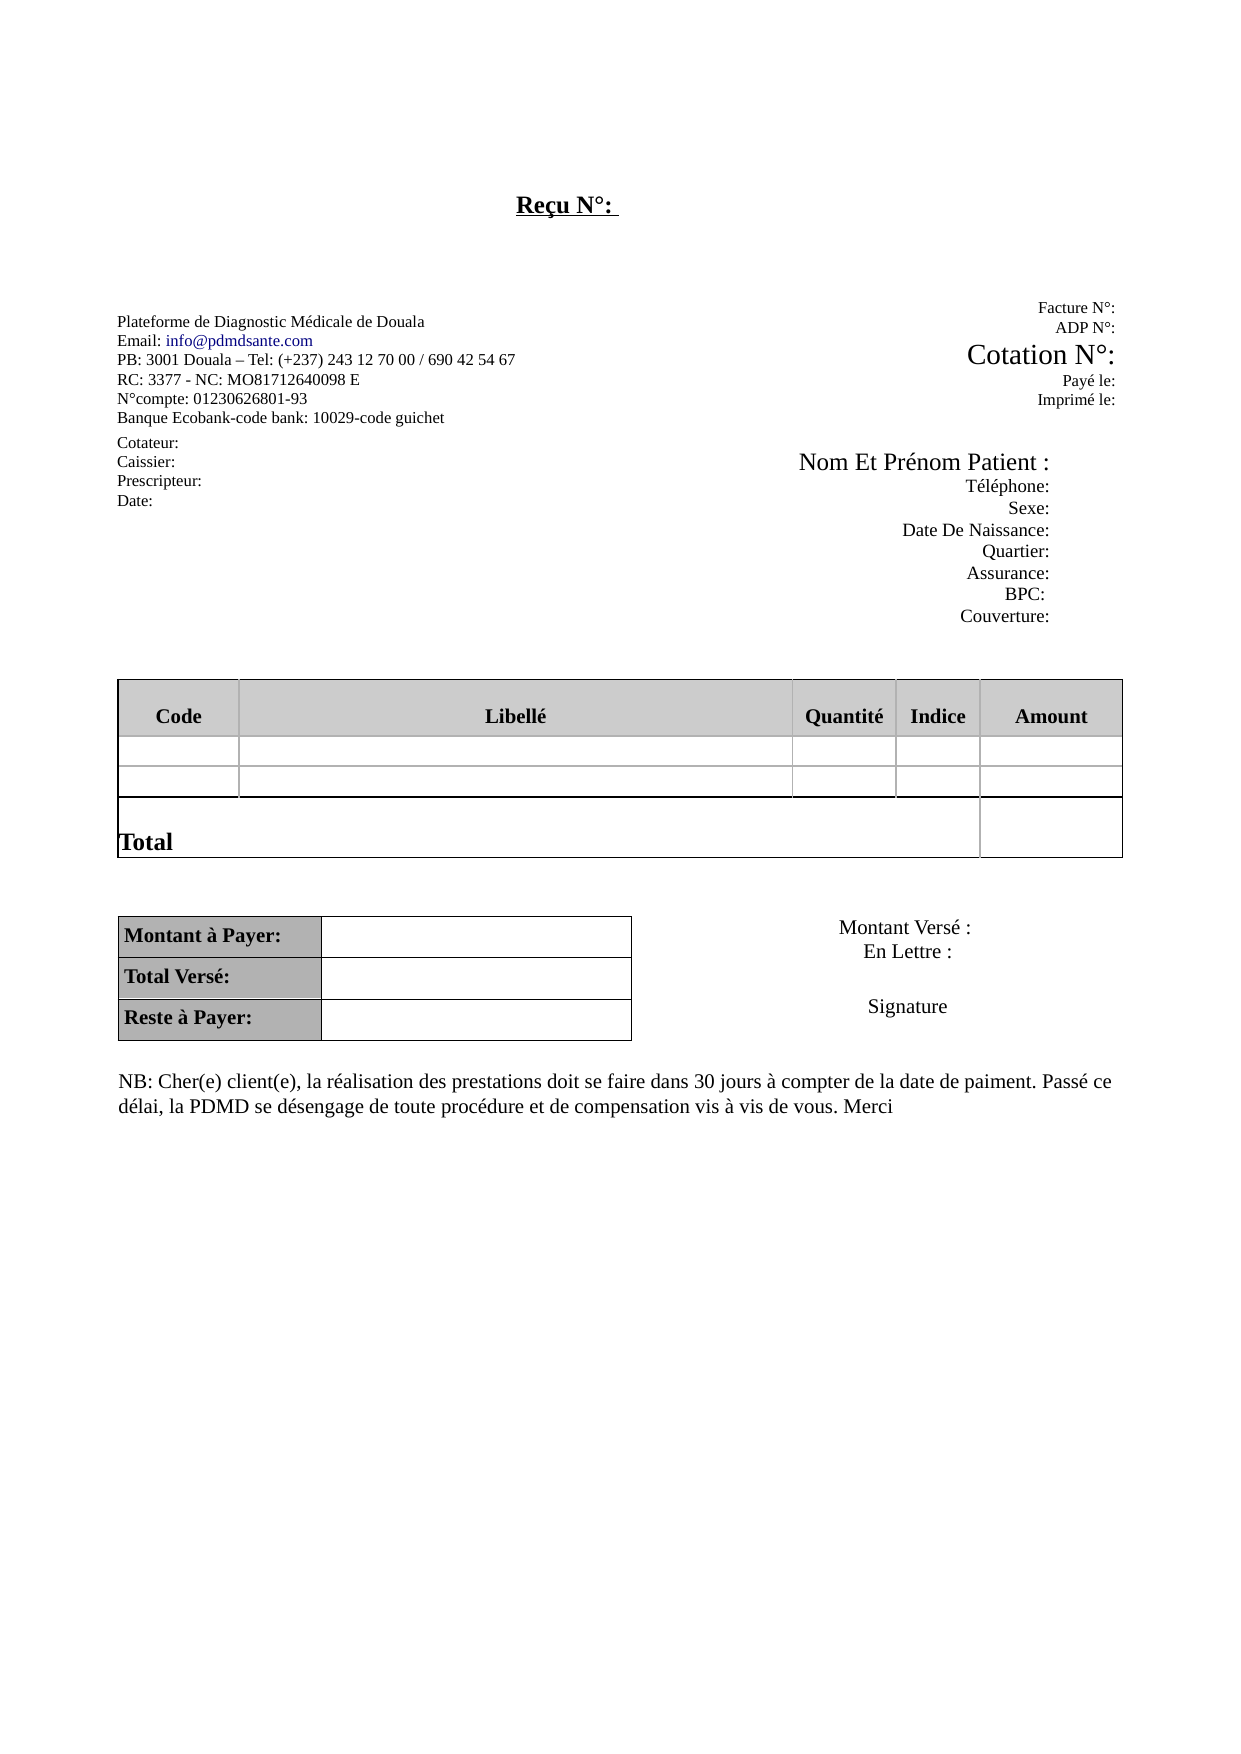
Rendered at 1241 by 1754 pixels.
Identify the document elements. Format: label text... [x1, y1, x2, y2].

text NB: Cher(e) client(e), la réalisation des prestations doit se faire dans 30 jours à compter de la date de paiment. Passé ce délai, la PDMD se désengage de toute procédure et de compensation vis à vis de vous. Merci [118, 1069, 1122, 1118]
table_cell [981, 737, 1122, 765]
table_cell [897, 767, 979, 796]
table_cell [981, 798, 1122, 857]
table_cell [793, 737, 895, 765]
text <for> [118, 247, 1122, 276]
table_cell [793, 767, 895, 796]
text <if record.state == 'paid'> [118, 75, 1122, 104]
table_cell [322, 1000, 631, 1040]
table_cell Total [119, 798, 979, 857]
table_header Libellé [240, 680, 792, 735]
table_cell [240, 737, 792, 765]
table_cell [119, 767, 238, 796]
table_cell [322, 958, 631, 998]
table_header Indice [897, 680, 979, 735]
table_cell [981, 767, 1122, 796]
table_cell Total Versé: [119, 958, 321, 998]
table_header Montant à Payer: [119, 917, 321, 957]
table_cell [119, 737, 238, 765]
table_cell Reste à Payer: [119, 1000, 321, 1040]
table_cell [897, 737, 979, 765]
text </if> [118, 1166, 1122, 1194]
table_header Code [119, 680, 238, 735]
text Reçu N°: <line.id> [118, 190, 1122, 219]
table_header Quantité [793, 680, 895, 735]
table_cell [240, 767, 792, 796]
table_header Amount [981, 680, 1122, 735]
table_header [322, 917, 631, 957]
text <for line in record.payment_lines> [118, 132, 1122, 161]
